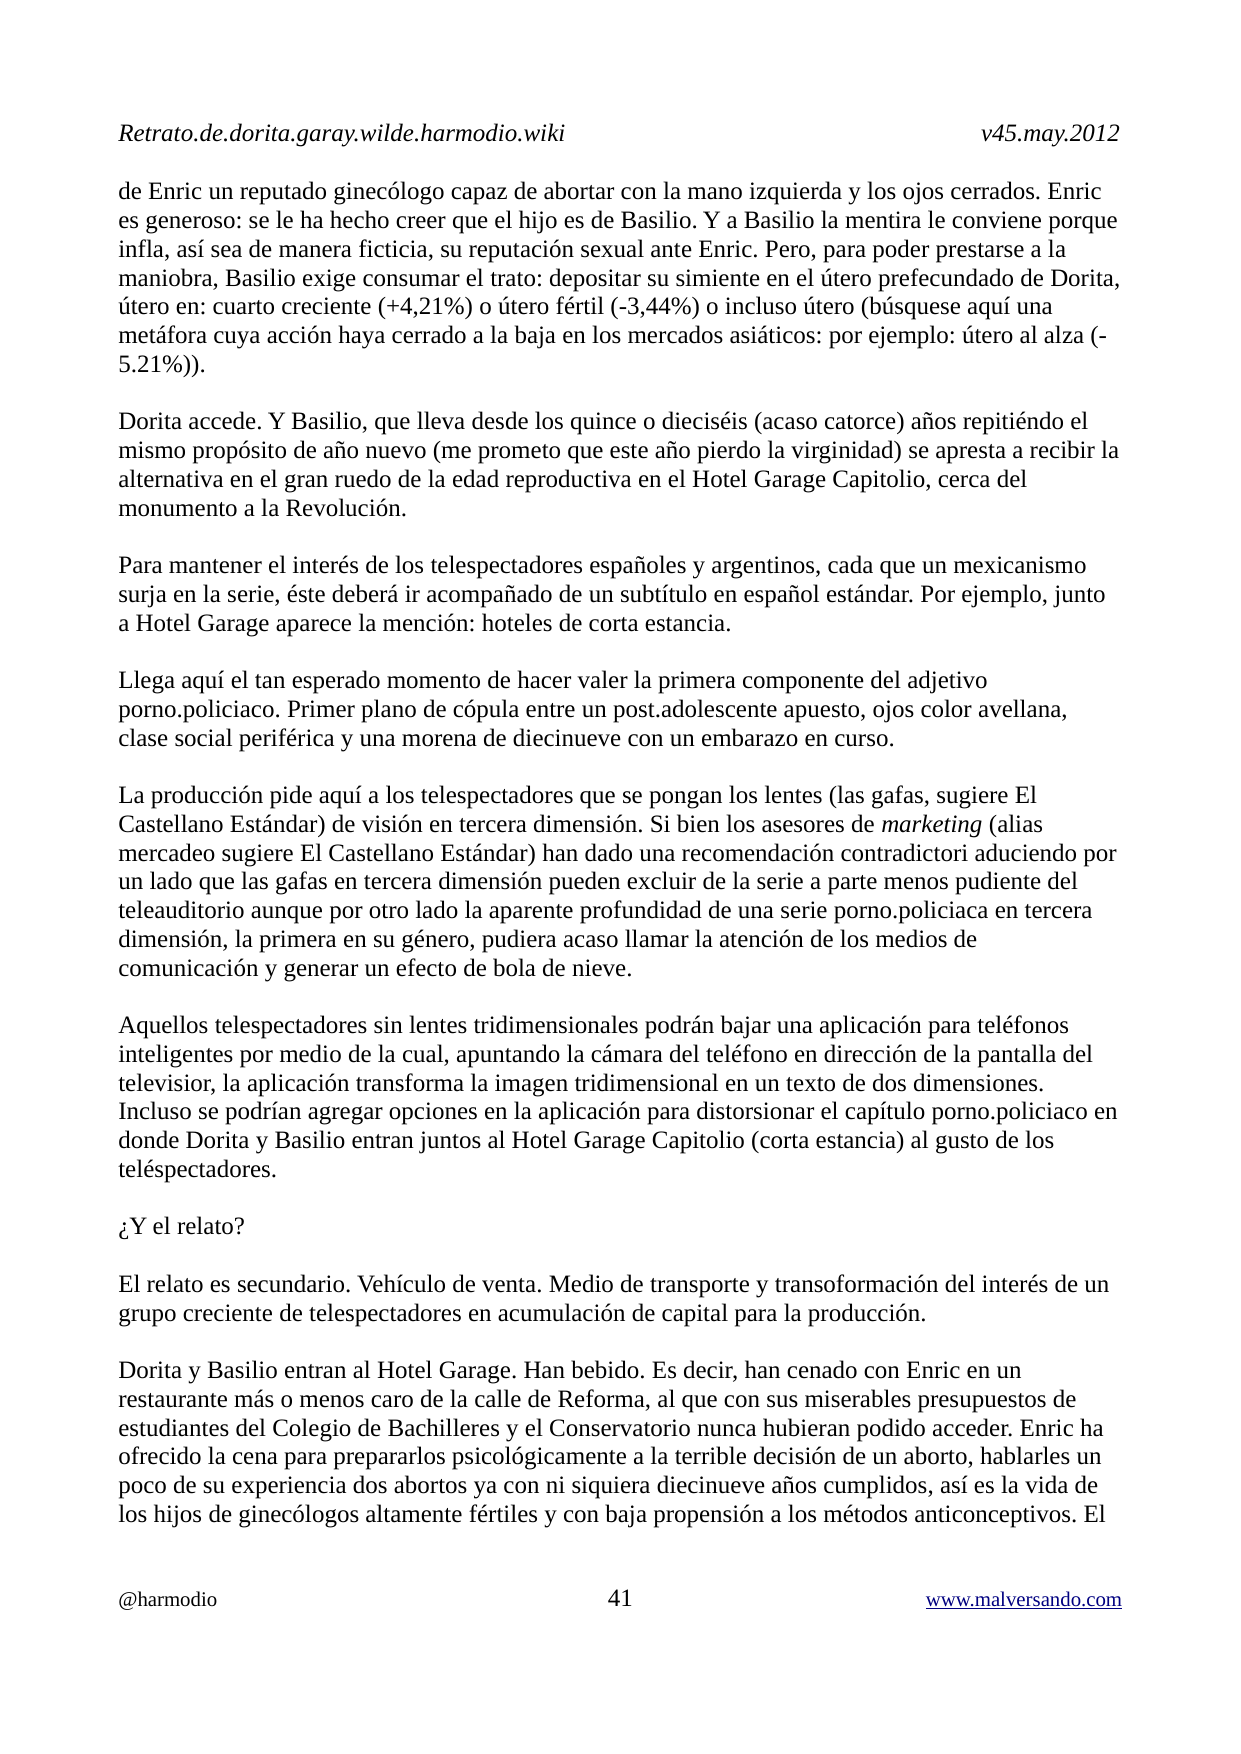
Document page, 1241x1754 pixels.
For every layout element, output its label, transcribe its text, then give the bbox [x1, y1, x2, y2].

text El relato es secundario. Vehículo de venta. Medio de transporte y transoformación del interés de un grupo creciente de telespectadores en acumulación de capital para la producción. [118, 1269, 1122, 1326]
text Para mantener el interés de los telespectadores españoles y argentinos, cada que un mexicanismo surja en la serie, éste deberá ir acompañado de un subtítulo en español estándar. Por ejemplo, junto a Hotel Garage aparece la mención: hoteles de corta estancia. [118, 550, 1122, 636]
text Dorita y Basilio entran al Hotel Garage. Han bebido. Es decir, han cenado con Enric en un restaurante más o menos caro de la calle de Reforma, al que con sus miserables presupuestos de estudiantes del Colegio de Bachilleres y el Conservatorio nunca hubieran podido acceder. Enric ha ofrecido la cena para prepararlos psicológicamente a la terrible decisión de un aborto, hablarles un poco de su experiencia dos abortos ya con ni siquiera diecinueve años cumplidos, así es la vida de los hijos de ginecólogos altamente fértiles y con baja propensión a los métodos anticonceptivos. El [118, 1355, 1122, 1528]
text Llega aquí el tan esperado momento de hacer valer la primera componente del adjetivo porno.policiaco. Primer plano de cópula entre un post.adolescente apuesto, ojos color avellana, clase social periférica y una morena de diecinueve con un embarazo en curso. [118, 665, 1122, 751]
text Dorita accede. Y Basilio, que lleva desde los quince o dieciséis (acaso catorce) años repitiéndo el mismo propósito de año nuevo (me prometo que este año pierdo la virginidad) se apresta a recibir la alternativa en el gran ruedo de la edad reproductiva en el Hotel Garage Capitolio, cerca del monumento a la Revolución. [118, 406, 1122, 521]
text ¿Y el relato? [118, 1211, 1122, 1240]
text Aquellos telespectadores sin lentes tridimensionales podrán bajar una aplicación para teléfonos inteligentes por medio de la cual, apuntando la cámara del teléfono en dirección de la pantalla del televisior, la aplicación transforma la imagen tridimensional en un texto de dos dimensiones. Incluso se podrían agregar opciones en la aplicación para distorsionar el capítulo porno.policiaco en donde Dorita y Basilio entran juntos al Hotel Garage Capitolio (corta estancia) al gusto de los teléspectadores. [118, 1010, 1122, 1183]
text de Enric un reputado ginecólogo capaz de abortar con la mano izquierda y los ojos cerrados. Enric es generoso: se le ha hecho creer que el hijo es de Basilio. Y a Basilio la mentira le conviene porque infla, así sea de manera ficticia, su reputación sexual ante Enric. Pero, para poder prestarse a la maniobra, Basilio exige consumar el trato: depositar su simiente en el útero prefecundado de Dorita, útero en: cuarto creciente (+4,21%) o útero fértil (-3,44%) o incluso útero (búsquese aquí una metáfora cuya acción haya cerrado a la baja en los mercados asiáticos: por ejemplo: útero al alza (-5.21%)). [118, 176, 1122, 378]
text La producción pide aquí a los telespectadores que se pongan los lentes (las gafas, sugiere El Castellano Estándar) de visión en tercera dimensión. Si bien los asesores de marketing (alias mercadeo sugiere El Castellano Estándar) han dado una recomendación contradictori aduciendo por un lado que las gafas en tercera dimensión pueden excluir de la serie a parte menos pudiente del teleauditorio aunque por otro lado la aparente profundidad de una serie porno.policiaca en tercera dimensión, la primera en su género, pudiera acaso llamar la atención de los medios de comunicación y generar un efecto de bola de nieve. [118, 780, 1122, 981]
